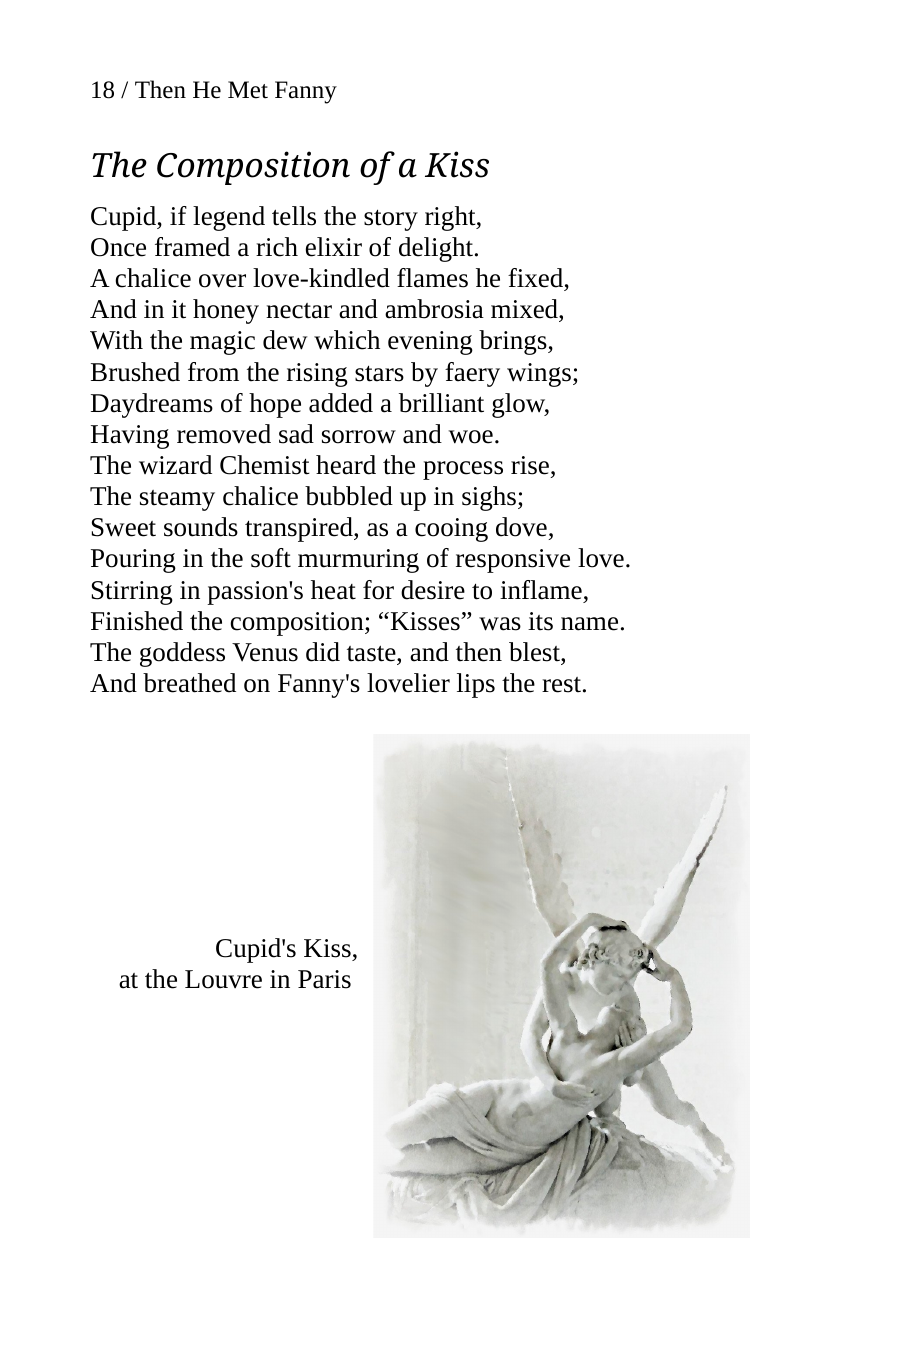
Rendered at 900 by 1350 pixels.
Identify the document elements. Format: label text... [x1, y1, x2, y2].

text The wizard Chemist heard the process rise, [90, 449, 765, 480]
text Finished the composition; “Kisses” was its name. [90, 605, 765, 636]
text Sweet sounds transpired, as a cooing dove, [90, 511, 765, 543]
text Having removed sad sorrow and woe. [90, 418, 765, 449]
picture [373, 734, 750, 1238]
text And in it honey nectar and ambrosia mixed, [90, 293, 765, 324]
text A chalice over love-kindled flames he fixed, [90, 262, 765, 293]
text at the Louvre in Paris [90, 963, 373, 994]
text Once framed a rich elixir of delight. [90, 231, 765, 262]
text Brushed from the rising stars by faery wings; [90, 356, 765, 387]
text The goddess Venus did taste, and then blest, [90, 636, 765, 667]
text [750, 963, 765, 994]
text With the magic dew which evening brings, [90, 324, 765, 356]
text Cupid, if legend tells the story right, [90, 200, 765, 231]
text And breathed on Fanny's lovelier lips the rest. [90, 667, 765, 698]
text [750, 932, 765, 963]
subtitle The Composition of a Kiss [90, 142, 765, 187]
text Pouring in the soft murmuring of responsive love. [90, 543, 765, 574]
text Cupid's Kiss, [90, 932, 373, 963]
text Daydreams of hope added a brilliant glow, [90, 387, 765, 418]
text The steamy chalice bubbled up in sighs; [90, 480, 765, 511]
text Stirring in passion's heat for desire to inflame, [90, 574, 765, 605]
